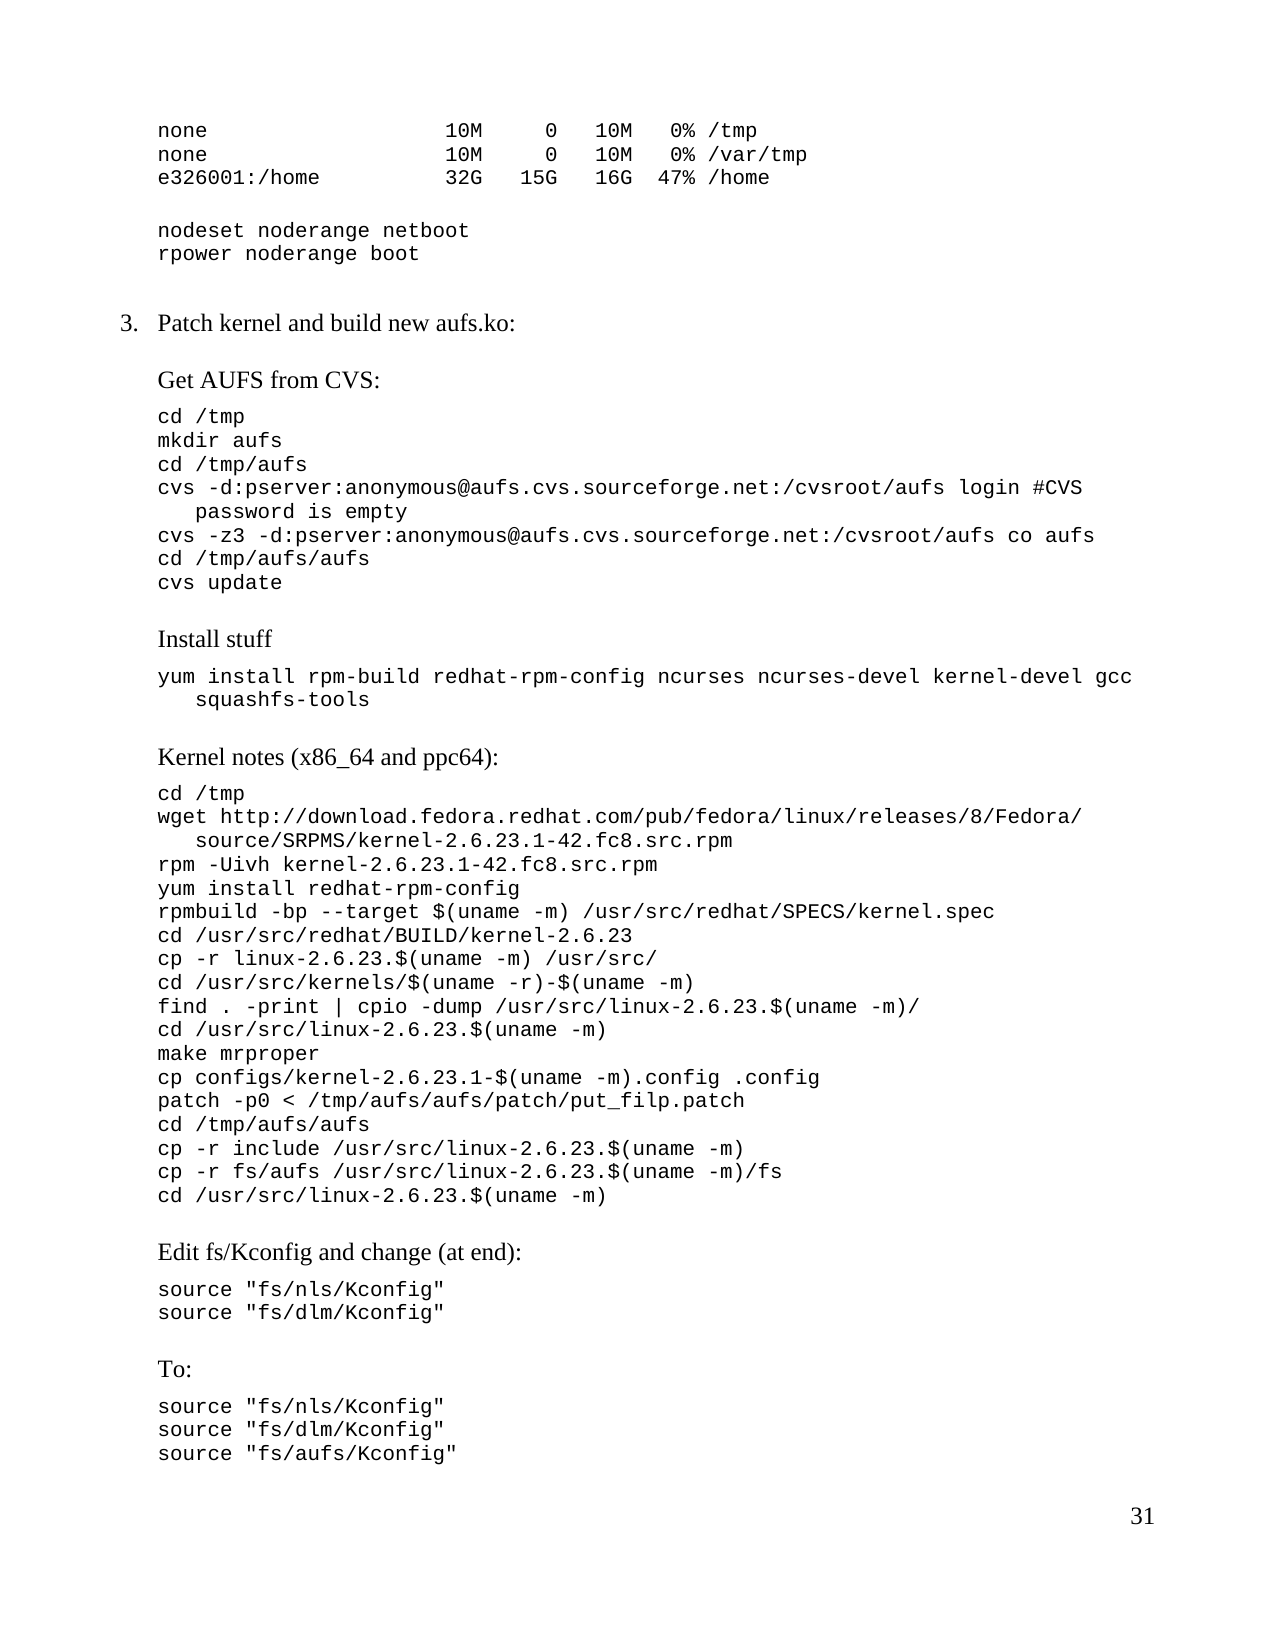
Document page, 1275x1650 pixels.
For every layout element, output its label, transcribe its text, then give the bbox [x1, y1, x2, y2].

text cd /tmp [157, 406, 1155, 430]
text find . -print | cpio -dump /usr/src/linux-2.6.23.$(uname -m)/ [157, 996, 1155, 1019]
text cd /usr/src/linux-2.6.23.$(uname -m) [157, 1185, 1155, 1208]
text source "fs/aufs/Kconfig" [157, 1443, 1155, 1467]
text patch -p0 < /tmp/aufs/aufs/patch/put_filp.patch [157, 1090, 1155, 1114]
text cp -r include /usr/src/linux-2.6.23.$(uname -m) [157, 1138, 1155, 1161]
text Kernel notes (x86_64 and ppc64): [157, 742, 1155, 770]
text make mrproper [157, 1043, 1155, 1067]
text cvs update [157, 572, 1155, 596]
text cd /tmp/aufs/aufs [157, 1114, 1155, 1138]
text cp configs/kernel-2.6.23.1-$(uname -m).config .config [157, 1067, 1155, 1090]
text cd /usr/src/linux-2.6.23.$(uname -m) [157, 1019, 1155, 1043]
text none 10M 0 10M 0% /tmp [157, 120, 1155, 144]
text e326001:/home 32G 15G 16G 47% /home [157, 167, 1155, 191]
text wget http://download.fedora.redhat.com/pub/fedora/linux/releases/8/Fedora/source/SRPMS/kernel-2.6.23.1-42.fc8.src.rpm [157, 807, 1155, 854]
text To: [157, 1354, 1155, 1383]
text cd /usr/src/kernels/$(uname -r)-$(uname -m) [157, 972, 1155, 996]
text source "fs/dlm/Kconfig" [157, 1419, 1155, 1443]
text source "fs/nls/Kconfig" [157, 1396, 1155, 1419]
text cd /usr/src/redhat/BUILD/kernel-2.6.23 [157, 925, 1155, 948]
text cvs -z3 -d:pserver:anonymous@aufs.cvs.sourceforge.net:/cvsroot/aufs co aufs [157, 525, 1155, 548]
text yum install redhat-rpm-config [157, 877, 1155, 901]
text yum install rpm-build redhat-rpm-config ncurses ncurses-devel kernel-devel gcc squashfs-tools [157, 666, 1155, 713]
text nodeset noderange netboot [157, 220, 1155, 243]
text Get AUFS from CVS: [157, 365, 1155, 394]
text Install stuff [157, 624, 1155, 653]
text cd /tmp [157, 783, 1155, 807]
text cd /tmp/aufs [157, 454, 1155, 477]
text source "fs/nls/Kconfig" [157, 1278, 1155, 1302]
list Patch kernel and build new aufs.ko: [120, 308, 1155, 336]
text cd /tmp/aufs/aufs [157, 548, 1155, 572]
text rpmbuild -bp --target $(uname -m) /usr/src/redhat/SPECS/kernel.spec [157, 901, 1155, 925]
text rpm -Uivh kernel-2.6.23.1-42.fc8.src.rpm [157, 854, 1155, 877]
text rpower noderange boot [157, 243, 1155, 267]
text cvs -d:pserver:anonymous@aufs.cvs.sourceforge.net:/cvsroot/aufs login #CVS password is empty [157, 477, 1155, 525]
text cp -r fs/aufs /usr/src/linux-2.6.23.$(uname -m)/fs [157, 1161, 1155, 1185]
text source "fs/dlm/Kconfig" [157, 1302, 1155, 1326]
text cp -r linux-2.6.23.$(uname -m) /usr/src/ [157, 948, 1155, 972]
text none 10M 0 10M 0% /var/tmp [157, 144, 1155, 167]
text mkdir aufs [157, 430, 1155, 454]
text Edit fs/Kconfig and change (at end): [157, 1237, 1155, 1266]
